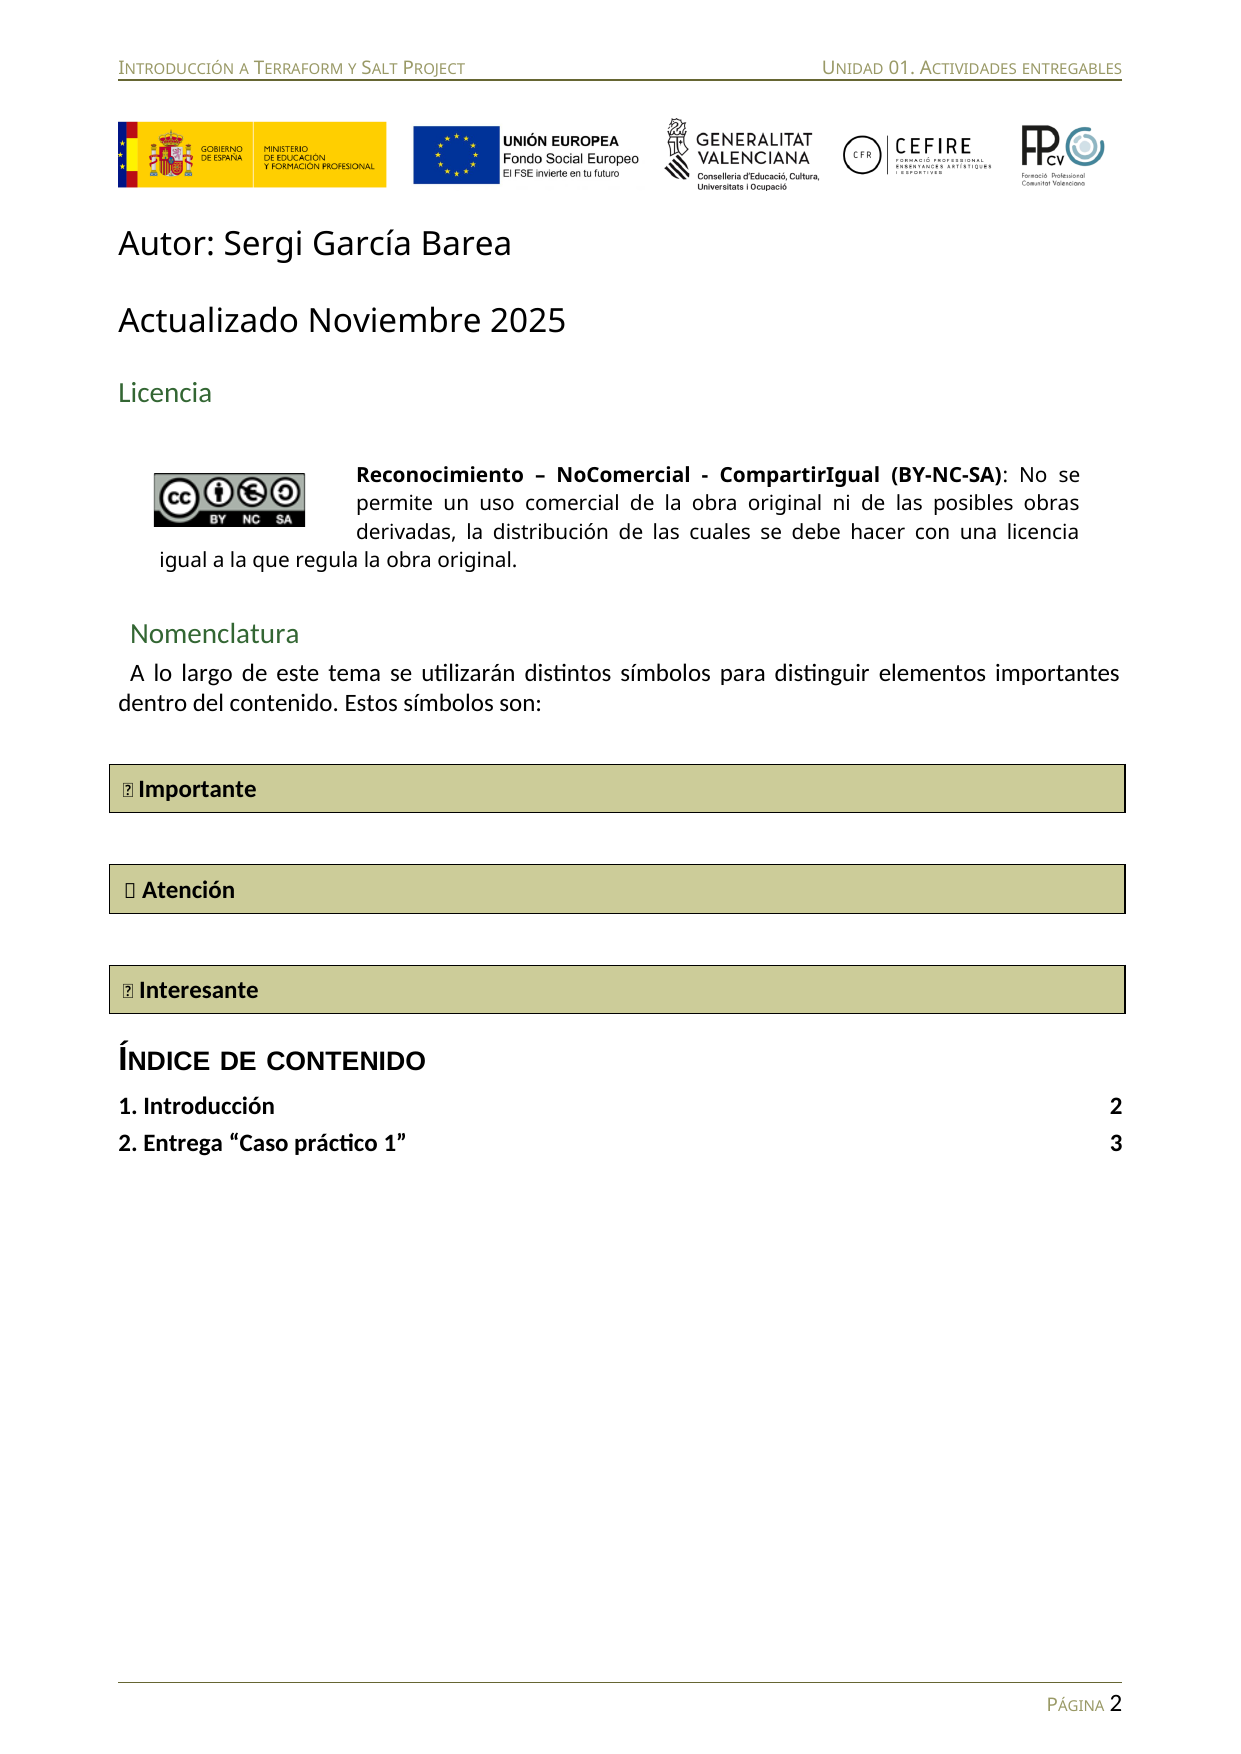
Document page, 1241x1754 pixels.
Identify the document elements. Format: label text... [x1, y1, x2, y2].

text Índice de contenido [118, 1039, 1122, 1077]
text 📖 Importante [110, 765, 1124, 812]
text Reconocimiento – NoComercial - CompartirIgual (BY-NC-SA): No se permite un uso comercial de la obra original ni de las posibles obras derivadas, la distribución de las cuales se debe hacer con una licencia igual a la que regula la obra original. [159, 460, 1080, 574]
text 1. Introducción 2 [118, 1090, 1122, 1121]
picture [118, 118, 1122, 191]
text A lo largo de este tema se utilizarán distintos símbolos para distinguir elementos importantes dentro del contenido. Estos símbolos son: [118, 657, 1122, 718]
text 💬 Interesante [110, 966, 1124, 1013]
text Autor: Sergi García Barea [118, 219, 1122, 265]
text Licencia [118, 374, 1122, 410]
text Nomenclatura [118, 615, 1122, 651]
text Actualizado Noviembre 2025 [118, 297, 1122, 342]
text 2. Entrega “Caso práctico 1” 3 [118, 1127, 1122, 1157]
picture [153, 473, 306, 527]
text ❕ Atención [110, 865, 1124, 913]
